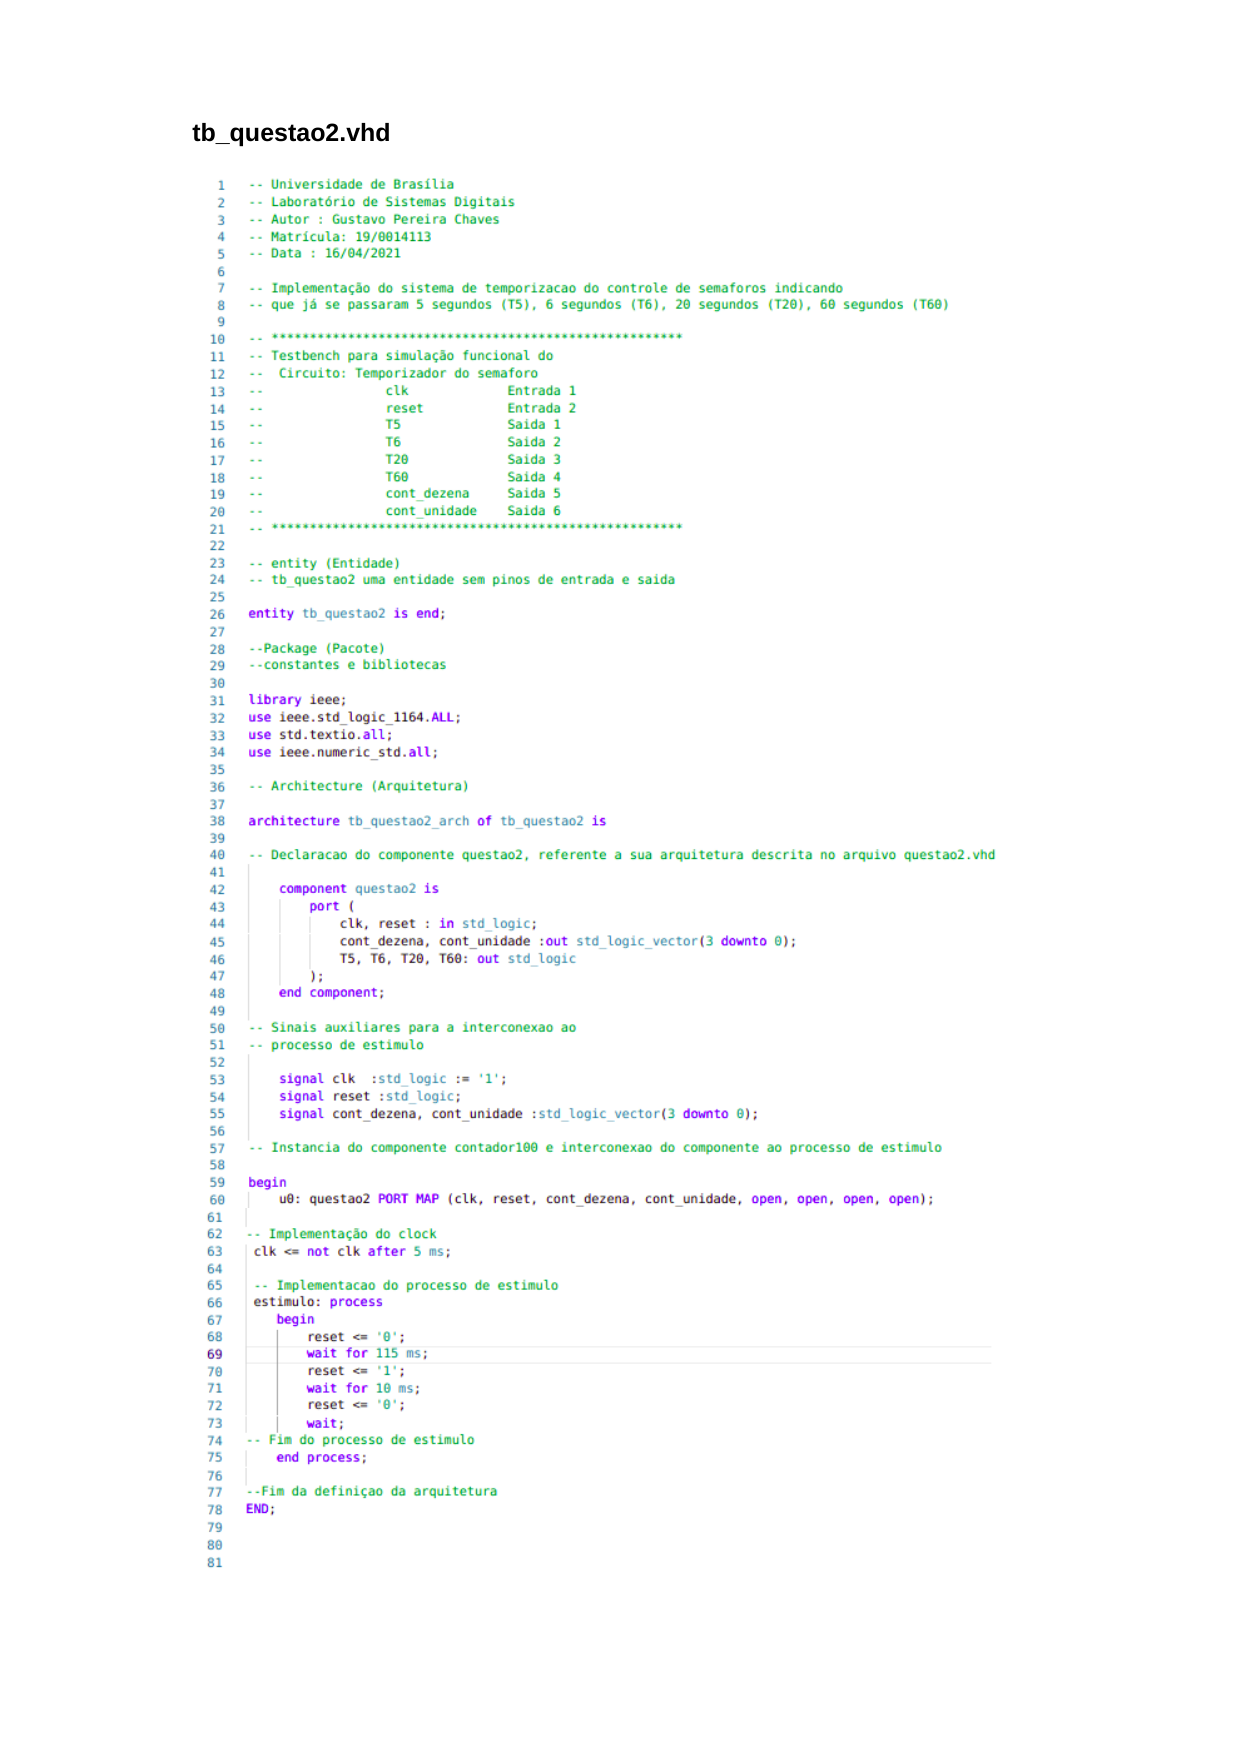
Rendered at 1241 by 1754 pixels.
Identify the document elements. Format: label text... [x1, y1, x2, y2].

text tb_questao2.vhd [118, 118, 1122, 147]
picture [198, 175, 1042, 1576]
